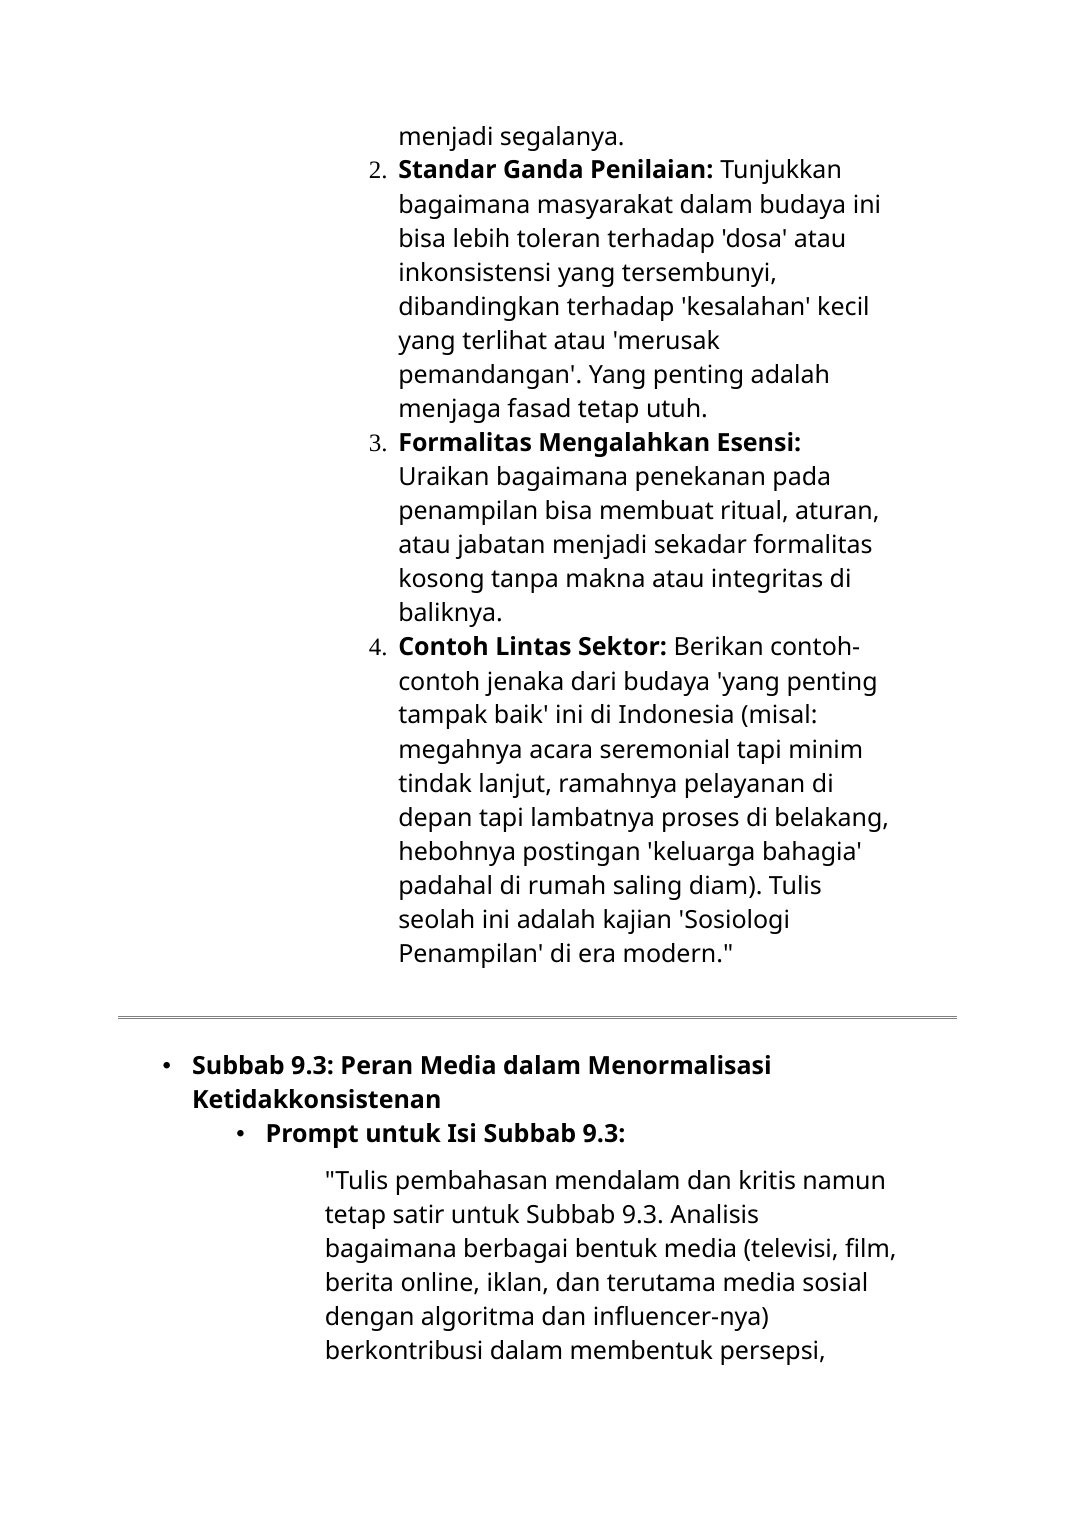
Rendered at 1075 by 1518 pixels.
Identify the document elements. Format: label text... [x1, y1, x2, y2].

list Formalitas Mengalahkan Esensi: Uraikan bagaimana penekanan pada penampilan bisa membuat ritual, aturan, atau jabatan menjadi sekadar formalitas kosong tanpa makna atau integritas di baliknya. [369, 425, 898, 629]
list menjadi segalanya. [369, 118, 898, 152]
list Contoh Lintas Sektor: Berikan contoh-contoh jenaka dari budaya 'yang penting tampak baik' ini di Indonesia (misal: megahnya acara seremonial tapi minim tindak lanjut, ramahnya pelayanan di depan tapi lambatnya proses di belakang, hebohnya postingan 'keluarga bahagia' padahal di rumah saling diam). Tulis seolah ini adalah kajian 'Sosiologi Penampilan' di era modern." [369, 629, 898, 970]
list Prompt untuk Isi Subbab 9.3: [236, 1116, 957, 1150]
list "Tulis pembahasan mendalam dan kritis namun tetap satir untuk Subbab 9.3. Analisis bagaimana berbagai bentuk media (televisi, film, berita online, iklan, dan terutama media sosial dengan algoritma dan influencer-nya) berkontribusi dalam membentuk persepsi, [295, 1163, 898, 1367]
list Standar Ganda Penilaian: Tunjukkan bagaimana masyarakat dalam budaya ini bisa lebih toleran terhadap 'dosa' atau inkonsistensi yang tersembunyi, dibandingkan terhadap 'kesalahan' kecil yang terlihat atau 'merusak pemandangan'. Yang penting adalah menjaga fasad tetap utuh. [369, 152, 898, 425]
list Subbab 9.3: Peran Media dalam Menormalisasi Ketidakkonsistenan [162, 1048, 957, 1116]
